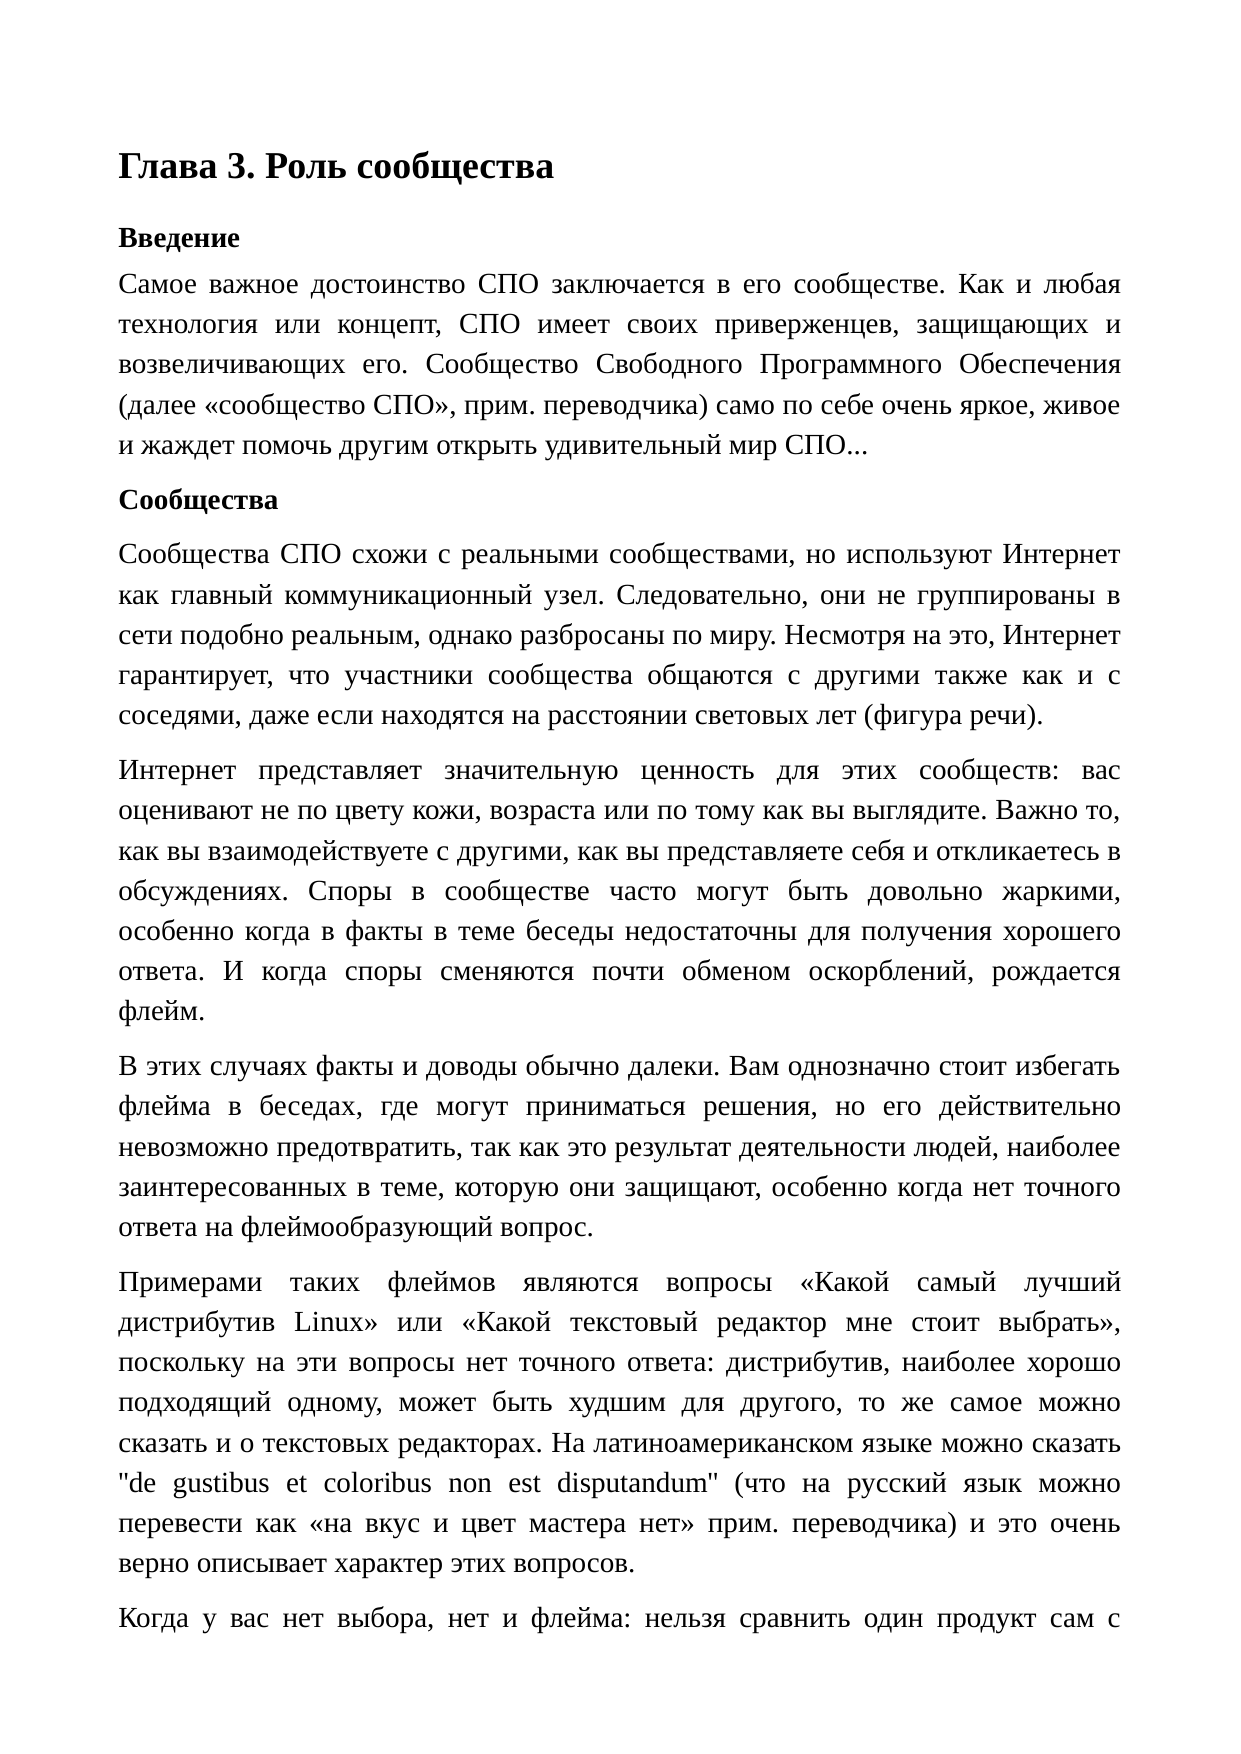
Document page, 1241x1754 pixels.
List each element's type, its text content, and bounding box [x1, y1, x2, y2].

subtitle Глава 3. Роль сообщества [118, 143, 1122, 187]
text В этих случаях факты и доводы обычно далеки. Вам однозначно стоит избегать флейма в беседах, где могут приниматься решения, но его действительно невозможно предотвратить, так как это результат деятельности людей, наиболее заинтересованных в теме, которую они защищают, особенно когда нет точного ответа на флеймообразующий вопрос. [118, 1048, 1122, 1243]
subtitle Введение [118, 220, 1122, 254]
text Сообщества [118, 482, 1122, 515]
text Самое важное достоинство СПО заключается в его сообществе. Как и любая технология или концепт, СПО имеет своих приверженцев, защищающих и возвеличивающих его. Сообщество Свободного Программного Обеспечения (далее «сообщество СПО», прим. переводчика) само по себе очень яркое, живое и жаждет помочь другим открыть удивительный мир СПО... [118, 266, 1122, 461]
text Примерами таких флеймов являются вопросы «Какой самый лучший дистрибутив Linux» или «Какой текстовый редактор мне стоит выбрать», поскольку на эти вопросы нет точного ответа: дистрибутив, наиболее хорошо подходящий одному, может быть худшим для другого, то же самое можно сказать и о текстовых редакторах. На латиноамериканском языке можно сказать ''de gustibus et coloribus non est disputandum'' (что на русский язык можно перевести как «на вкус и цвет мастера нет» прим. переводчика) и это очень верно описывает характер этих вопросов. [118, 1264, 1122, 1579]
text Интернет представляет значительную ценность для этих сообществ: вас оценивают не по цвету кожи, возраста или по тому как вы выглядите. Важно то, как вы взаимодействуете с другими, как вы представляете себя и откликаетесь в обсуждениях. Споры в сообществе часто могут быть довольно жаркими, особенно когда в факты в теме беседы недостаточны для получения хорошего ответа. И когда споры сменяются почти обменом оскорблений, рождается флейм. [118, 752, 1122, 1027]
text Сообщества СПО схожи с реальными сообществами, но используют Интернет как главный коммуникационный узел. Следовательно, они не группированы в сети подобно реальным, однако разбросаны по миру. Несмотря на это, Интернет гарантирует, что участники сообщества общаются с другими также как и с соседями, даже если находятся на расстоянии световых лет (фигура речи). [118, 537, 1122, 731]
text Когда у вас нет выбора, нет и флейма: нельзя сравнить один продукт сам с [118, 1600, 1122, 1634]
